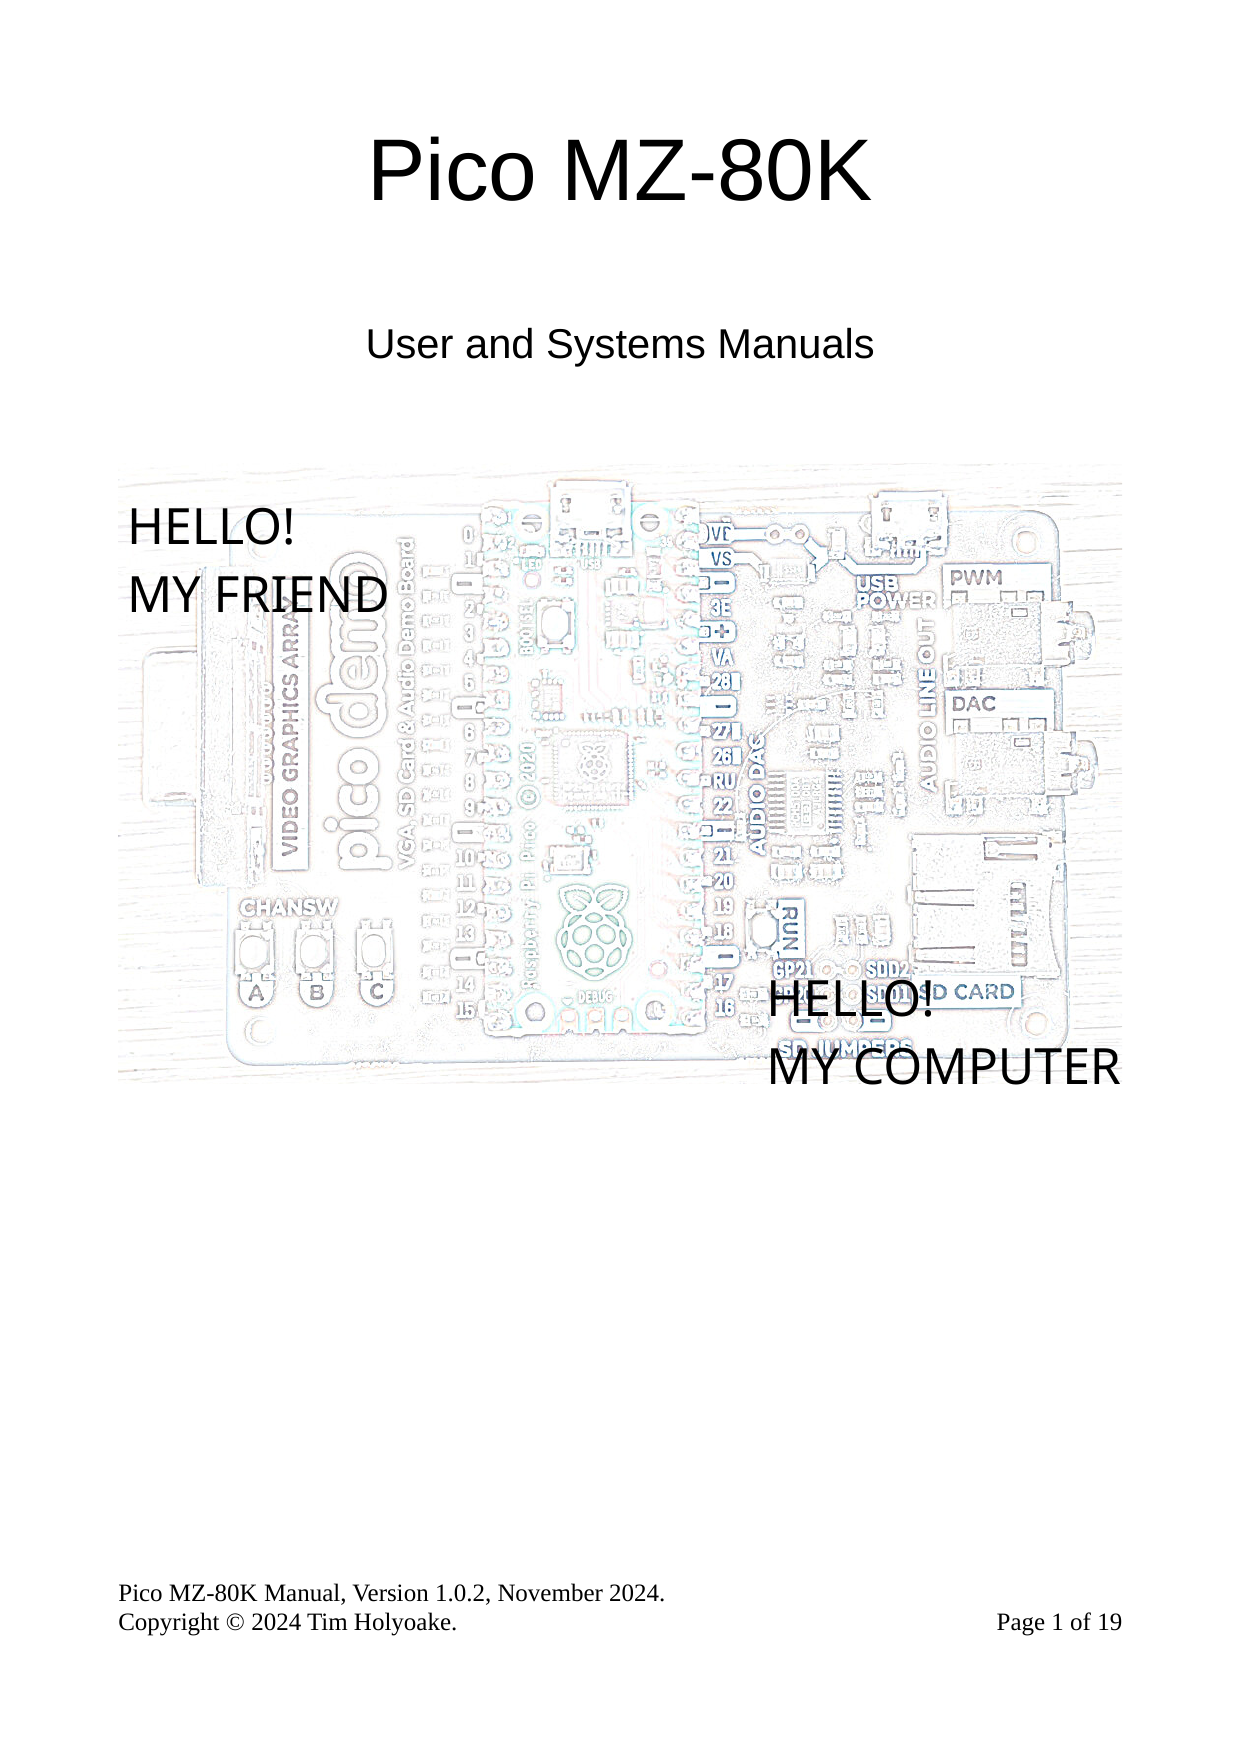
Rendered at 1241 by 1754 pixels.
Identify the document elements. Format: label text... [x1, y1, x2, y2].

picture [931, 1054, 942, 1084]
picture [976, 1052, 990, 1066]
text User and Systems Manuals [118, 319, 1122, 367]
picture [791, 1055, 802, 1084]
picture [118, 463, 1123, 1084]
picture [947, 1055, 958, 1084]
picture [775, 1054, 786, 1084]
picture [1098, 1069, 1114, 1084]
picture [891, 1052, 914, 1081]
picture [1098, 1052, 1112, 1065]
text Pico MZ-80K [118, 118, 1122, 219]
